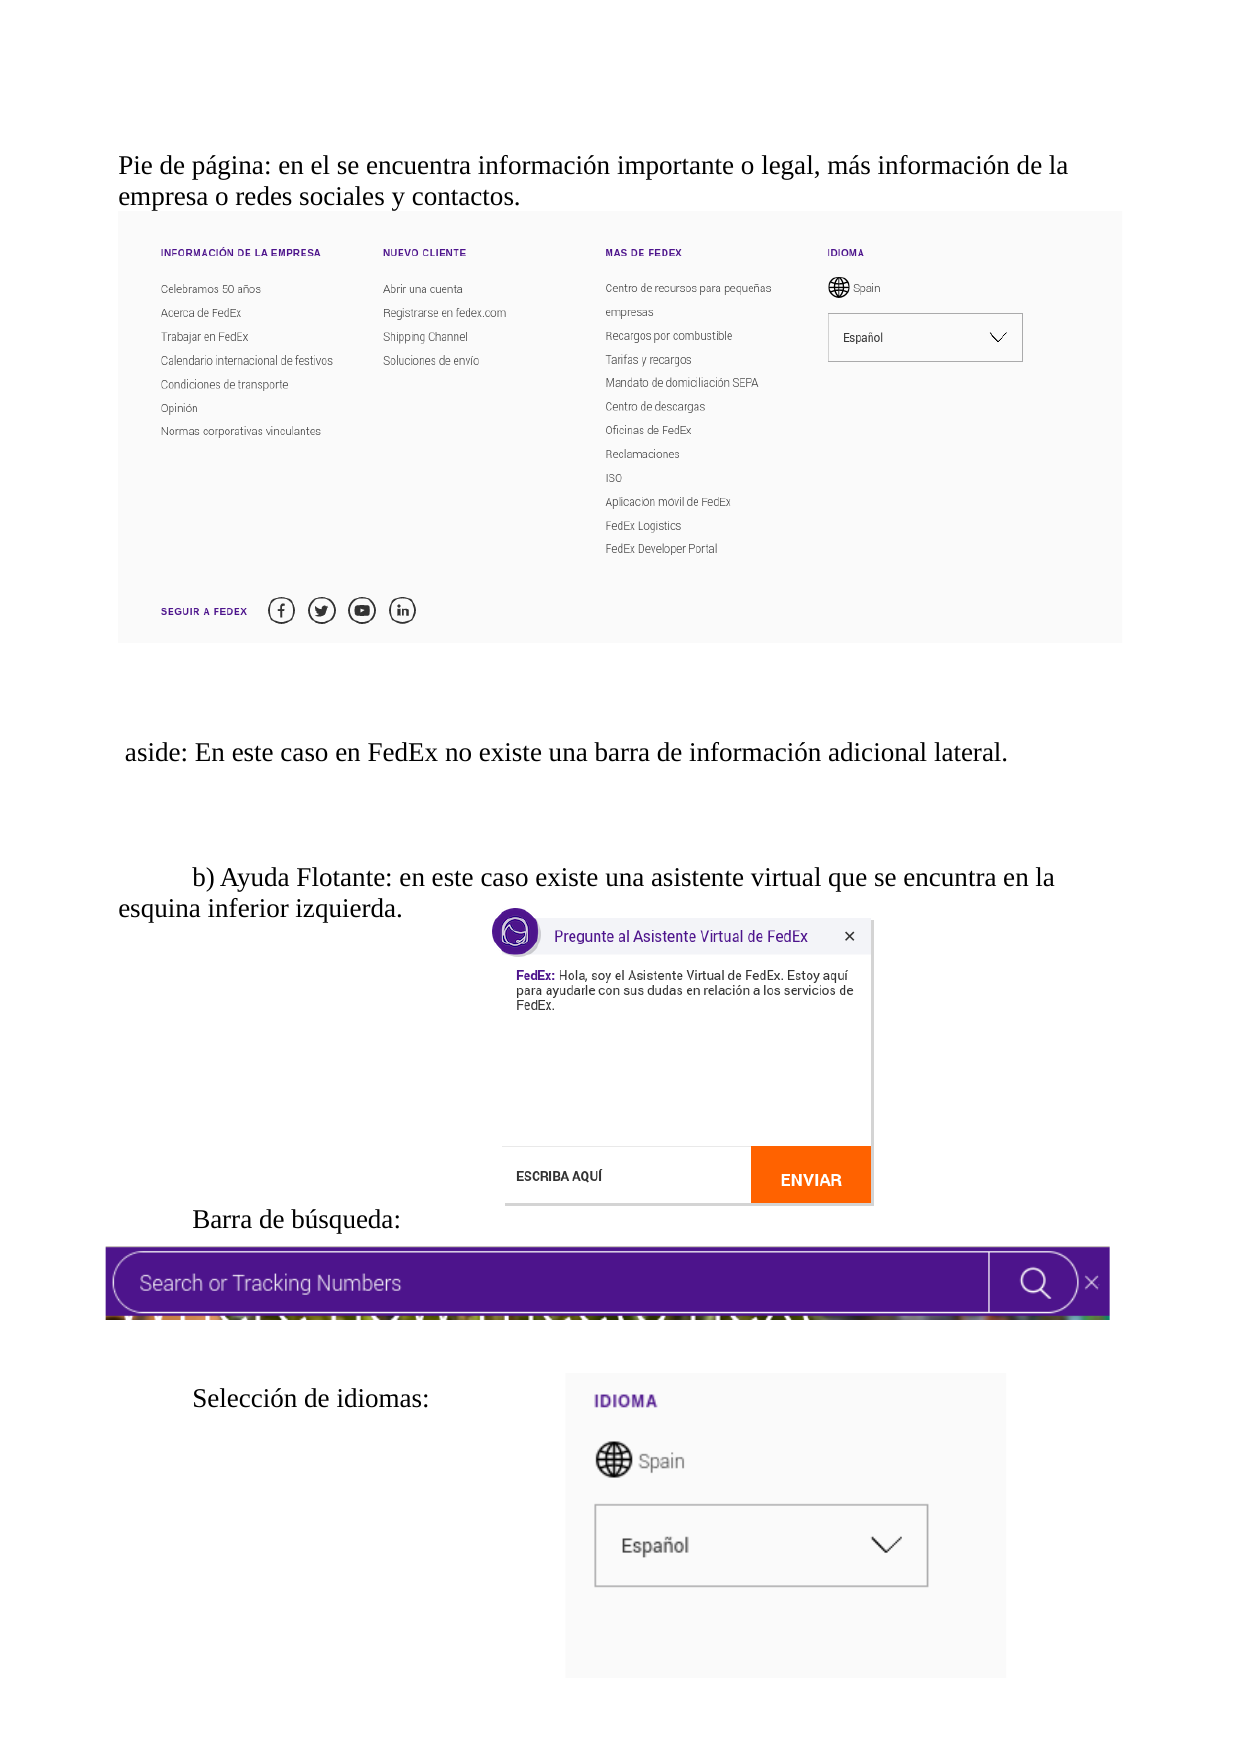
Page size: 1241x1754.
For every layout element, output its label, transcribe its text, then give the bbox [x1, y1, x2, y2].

text b) Ayuda Flotante: en este caso existe una asistente virtual que se encuntra en la esquina inferior izquierda. [118, 861, 1122, 923]
picture [490, 907, 879, 1213]
text aside: En este caso en FedEx no existe una barra de información adicional lateral. [118, 736, 1122, 767]
text Barra de búsqueda: [118, 1203, 1122, 1234]
text Pie de página: en el se encuentra información importante o legal, más información de la empresa o redes sociales y contactos. [118, 149, 1122, 211]
text [1007, 1382, 1122, 1413]
text Selección de idiomas: [118, 1382, 565, 1413]
picture [118, 211, 1123, 643]
picture [105, 1246, 1110, 1320]
picture [565, 1373, 1007, 1678]
